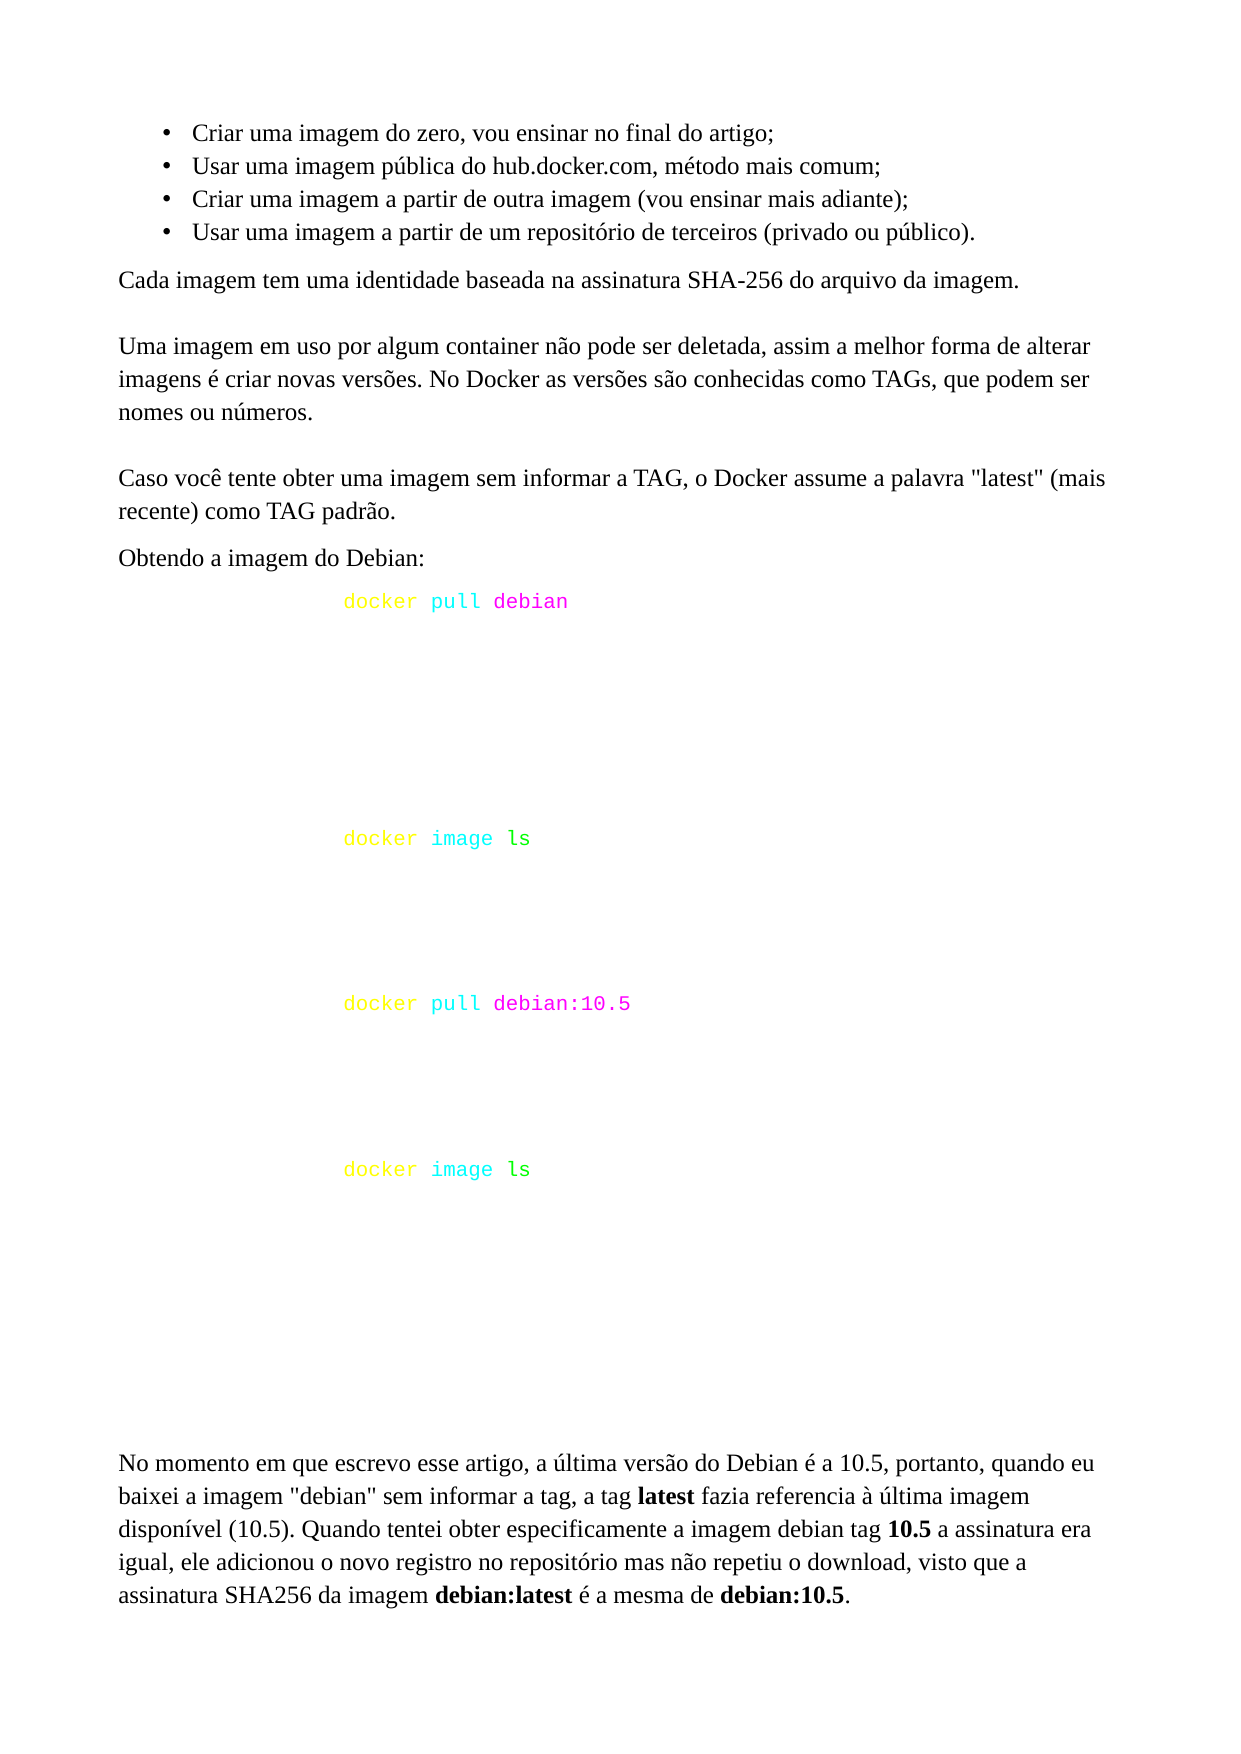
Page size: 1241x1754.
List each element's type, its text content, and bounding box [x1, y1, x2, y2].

list Criar uma imagem do zero, vou ensinar no final do artigo; [162, 118, 1122, 147]
text Status: Downloaded newer image for debian:10.5 [118, 1088, 1122, 1111]
text Status: Downloaded newer image for debian:latest [118, 757, 1122, 780]
text 10.5: Pulling from library/debian [118, 1040, 1122, 1064]
text Using default tag: latest [118, 638, 1122, 662]
text REPOSITORY TAG IMAGE ID CREATED SIZE [118, 1206, 1122, 1253]
text Digest: sha256:1e74c92df240634a39d050a5e23fb18f45df30846bb222f543414da180b47a5d [118, 733, 1122, 757]
text Digest: sha256:1e74c92df240634a39d050a5e23fb18f45df30846bb222f543414da180b47a5d [118, 1064, 1122, 1088]
text docker.io/library/debian:latest [118, 780, 1122, 804]
text root@labserver:~# [118, 1371, 1122, 1395]
text root@labserver:~# docker image ls [118, 828, 1122, 851]
text REPOSITORY TAG IMAGE ID CREATED SIZE [118, 875, 1122, 922]
text debian latest ee11c54e6bb7 12 days ago 114MB [118, 1301, 1122, 1348]
text Cada imagem tem uma identidade baseada na assinatura SHA-256 do arquivo da imagem. Uma imagem em uso por algum container não pode ser deletada, assim a melhor forma de alterar imagens é criar novas versões. No Docker as versões são conhecidas como TAGs, que podem ser nomes ou números. Caso você tente obter uma imagem sem informar a TAG, o Docker assume a palavra "latest" (mais recente) como TAG padrão. [118, 265, 1122, 525]
text Obtendo a imagem do Debian: [118, 543, 1122, 572]
text latest: Pulling from library/debian [118, 662, 1122, 686]
text root@labserver:~# docker pull debian [118, 591, 1122, 615]
list Criar uma imagem a partir de outra imagem (vou ensinar mais adiante); [162, 184, 1122, 213]
text docker.io/library/debian:10.5 [118, 1111, 1122, 1135]
text d6ff36c9ec48: Downloading [=============> ] 13.29MB/50.4MB [118, 686, 1122, 733]
text No momento em que escrevo esse artigo, a última versão do Debian é a 10.5, portanto, quando eu baixei a imagem "debian" sem informar a tag, a tag latest fazia referencia à última imagem disponível (10.5). Quando tentei obter especificamente a imagem debian tag 10.5 a assinatura era igual, ele adicionou o novo registro no repositório mas não repetiu o download, visto que a assinatura SHA256 da imagem debian:latest é a mesma de debian:10.5. [118, 1448, 1122, 1609]
text debian latest ee11c54e6bb7 12 days ago 114MB [118, 922, 1122, 969]
text debian 10.5 ee11c54e6bb7 12 days ago 114MB [118, 1253, 1122, 1301]
text root@labserver:~# docker pull debian:10.5 [118, 993, 1122, 1017]
text root@labserver:~# docker image ls [118, 1159, 1122, 1182]
list Usar uma imagem pública do hub.docker.com, método mais comum; [162, 151, 1122, 180]
list Usar uma imagem a partir de um repositório de terceiros (privado ou público). [162, 217, 1122, 246]
